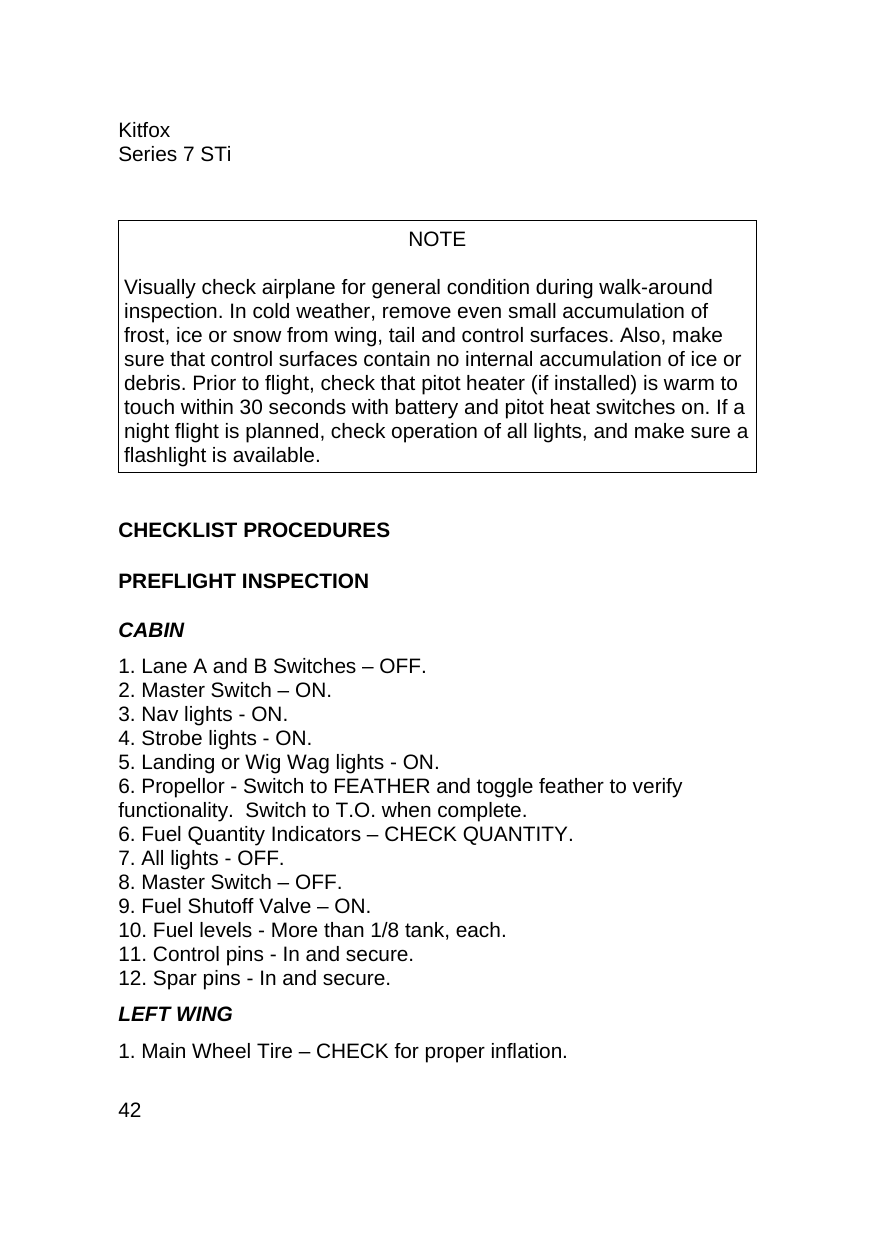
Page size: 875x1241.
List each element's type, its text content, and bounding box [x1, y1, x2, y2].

subtitle PREFLIGHT INSPECTION [118, 569, 756, 593]
text 1. Main Wheel Tire – CHECK for proper inflation. [118, 1039, 756, 1063]
subtitle CABIN [118, 618, 756, 642]
text 12. Spar pins - In and secure. [118, 966, 756, 990]
subtitle LEFT WING [118, 1002, 756, 1026]
text 3. Nav lights - ON. [118, 702, 756, 726]
subtitle CHECKLIST PROCEDURES [118, 518, 756, 542]
text 11. Control pins - In and secure. [118, 942, 756, 966]
text 1. Lane A and B Switches – OFF. [118, 654, 756, 678]
text 7. All lights - OFF. [118, 846, 756, 870]
text 4. Strobe lights - ON. [118, 726, 756, 750]
text 10. Fuel levels - More than 1/8 tank, each. [118, 918, 756, 942]
text 5. Landing or Wig Wag lights - ON. [118, 750, 756, 774]
text 9. Fuel Shutoff Valve – ON. [118, 894, 756, 918]
text 2. Master Switch – ON. [118, 678, 756, 702]
text 6. Fuel Quantity Indicators – CHECK QUANTITY. [118, 822, 756, 846]
table_header NOTE Visually check airplane for general condition during walk-around inspection. In cold weather, remove even small accumulation of frost, ice or snow from wing, tail and control surfaces. Also, make sure that control surfaces contain no internal accumulation of ice or debris. Prior to flight, check that pitot heater (if installed) is warm to touch within 30 seconds with battery and pitot heat switches on. If a night flight is planned, check operation of all lights, and make sure a flashlight is available. [119, 221, 756, 472]
text 8. Master Switch – OFF. [118, 870, 756, 894]
text 6. Propellor - Switch to FEATHER and toggle feather to verify functionality. Switch to T.O. when complete. [118, 774, 756, 822]
